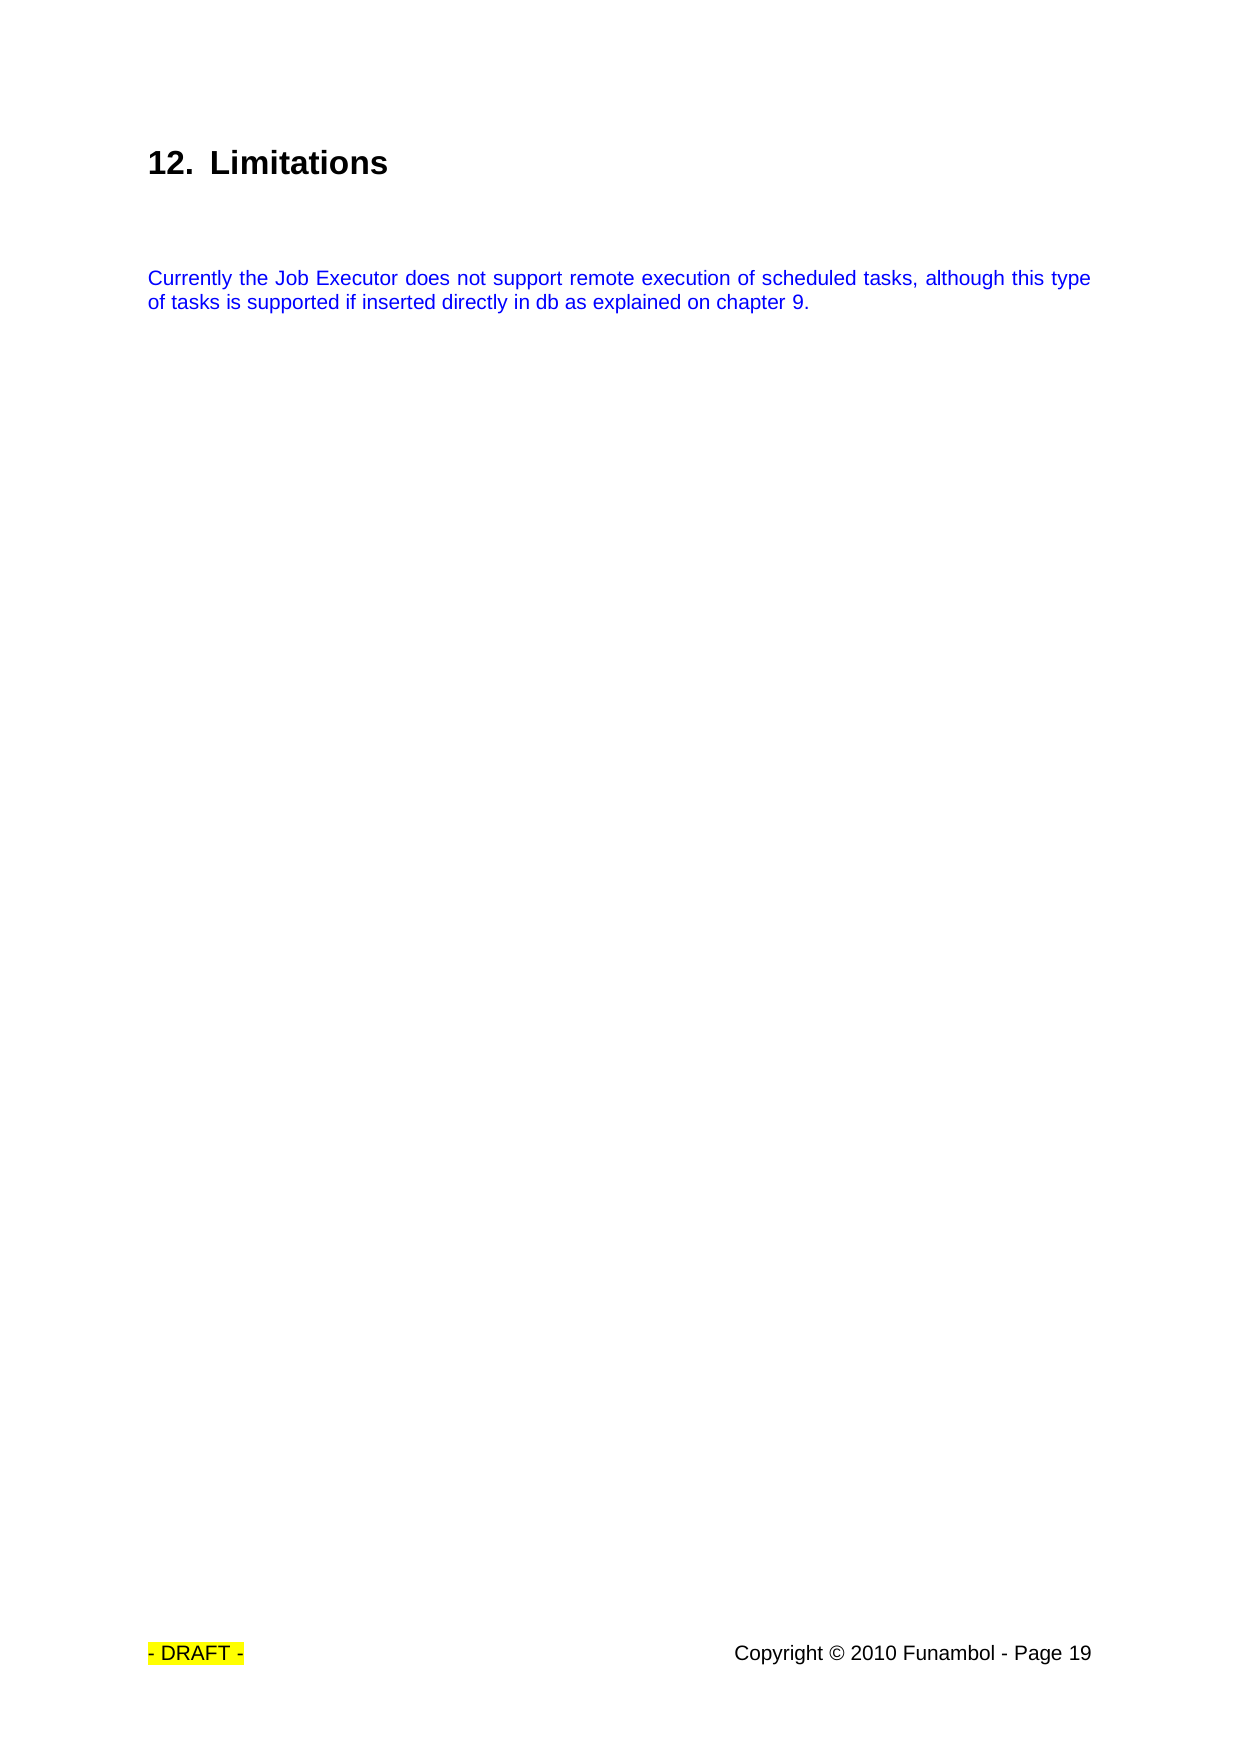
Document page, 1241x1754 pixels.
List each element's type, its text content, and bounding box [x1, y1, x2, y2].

text Currently the Job Executor does not support remote execution of scheduled tasks, although this type of tasks is supported if inserted directly in db as explained on chapter 9. [148, 267, 1093, 314]
subtitle Limitations [148, 144, 1093, 181]
